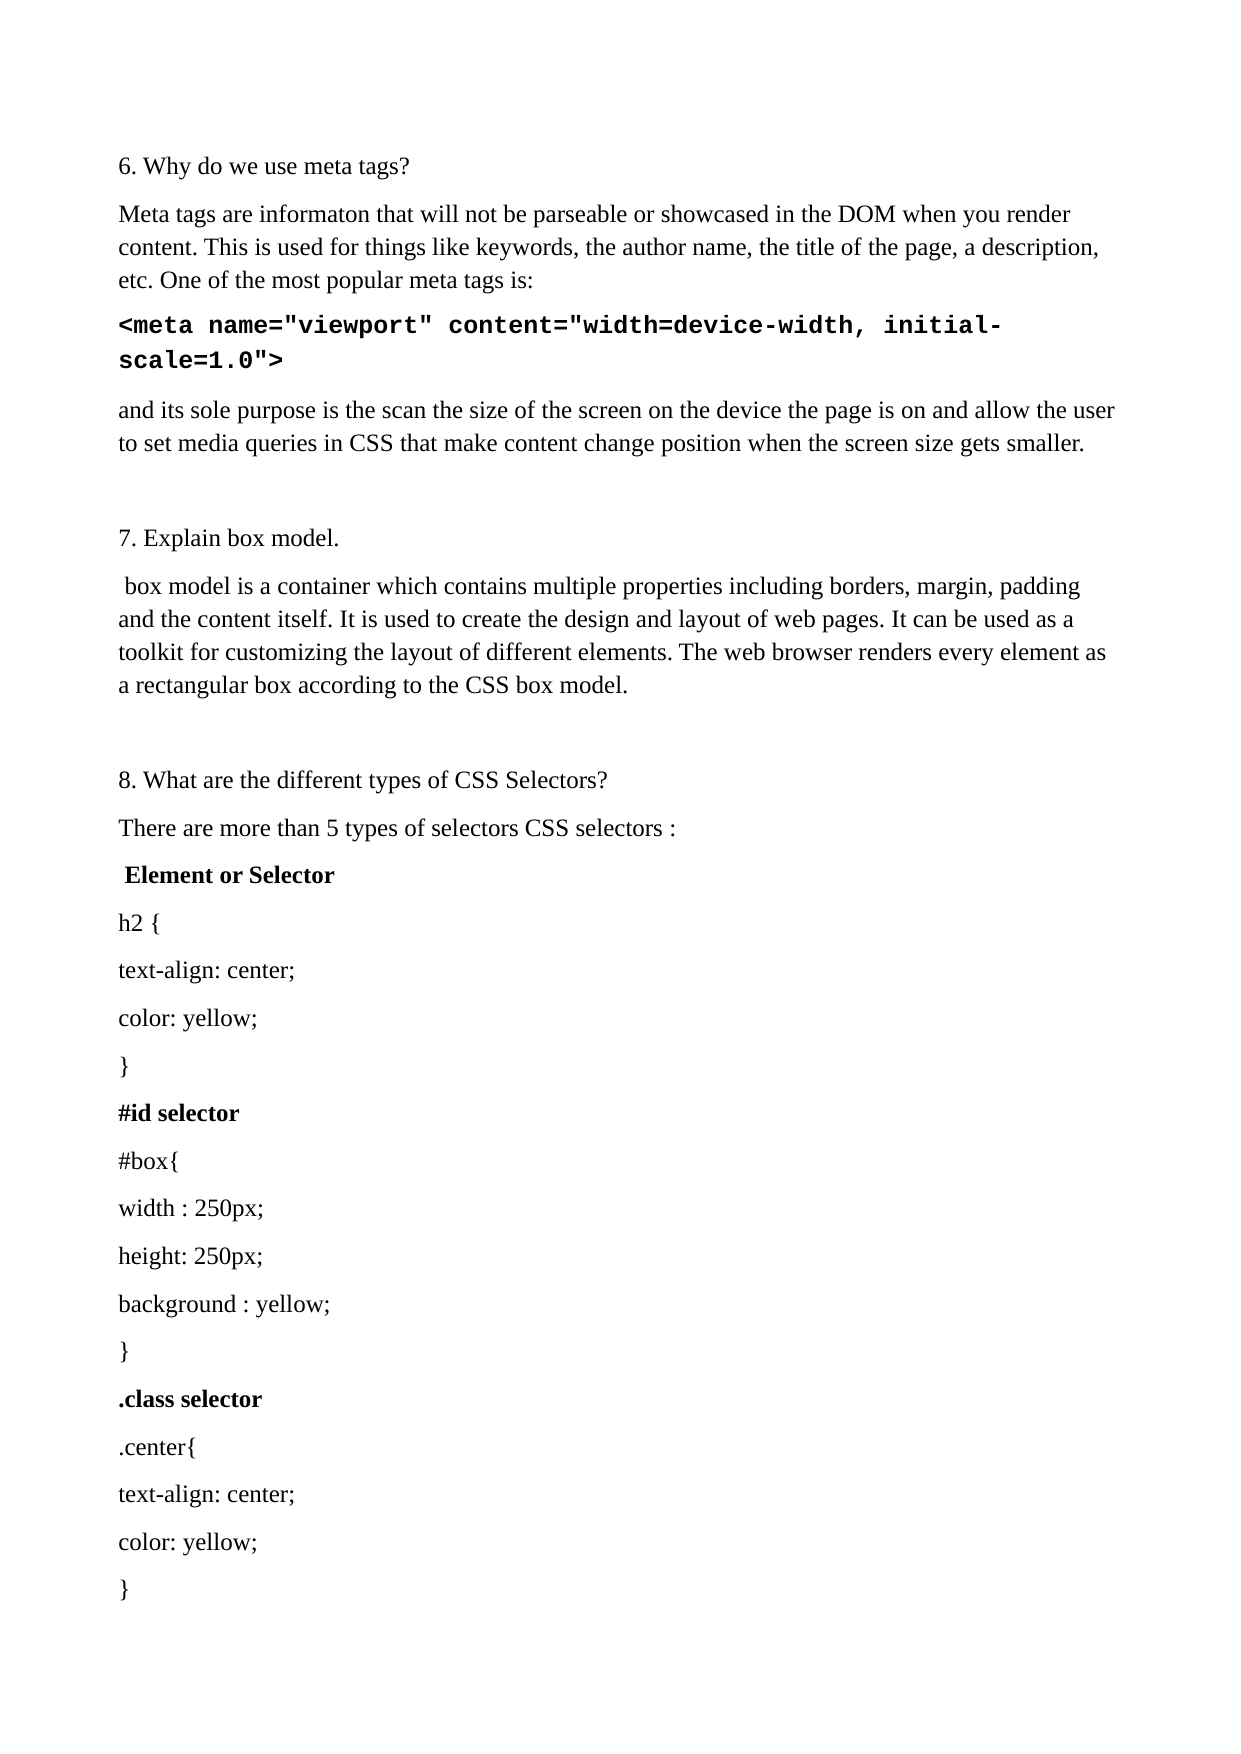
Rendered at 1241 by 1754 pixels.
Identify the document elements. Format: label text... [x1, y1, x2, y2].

text 7. Explain box model. [118, 523, 1122, 552]
text 8. What are the different types of CSS Selectors? [118, 765, 1122, 794]
text <meta name="viewport" content="width=device-width, initial-scale=1.0"> [118, 312, 1122, 376]
text #id selector [118, 1098, 1122, 1127]
text There are more than 5 types of selectors CSS selectors : [118, 813, 1122, 841]
text and its sole purpose is the scan the size of the screen on the device the page is on and allow the user to set media queries in CSS that make content change position when the screen size gets smaller. [118, 395, 1122, 457]
text Meta tags are informaton that will not be parseable or showcased in the DOM when you render content. This is used for things like keywords, the author name, the title of the page, a description, etc. One of the most popular meta tags is: [118, 199, 1122, 293]
text width : 250px; [118, 1193, 1122, 1222]
text text-align: center; [118, 956, 1122, 984]
text text-align: center; [118, 1479, 1122, 1508]
text box model is a container which contains multiple properties including borders, margin, padding and the content itself. It is used to create the design and layout of web pages. It can be used as a toolkit for customizing the layout of different elements. The web browser renders every element as a rectangular box according to the CSS box model. [118, 571, 1122, 699]
text 6. Why do we use meta tags? [118, 118, 1122, 180]
text color: yellow; [118, 1527, 1122, 1556]
text } [118, 1574, 1122, 1603]
text #box{ [118, 1146, 1122, 1175]
text Element or Selector [118, 860, 1122, 889]
text color: yellow; [118, 1003, 1122, 1032]
text .center{ [118, 1432, 1122, 1460]
text background : yellow; [118, 1289, 1122, 1317]
text h2 { [118, 908, 1122, 937]
text height: 250px; [118, 1241, 1122, 1270]
text } [118, 1336, 1122, 1365]
text } [118, 1051, 1122, 1079]
text .class selector [118, 1384, 1122, 1413]
